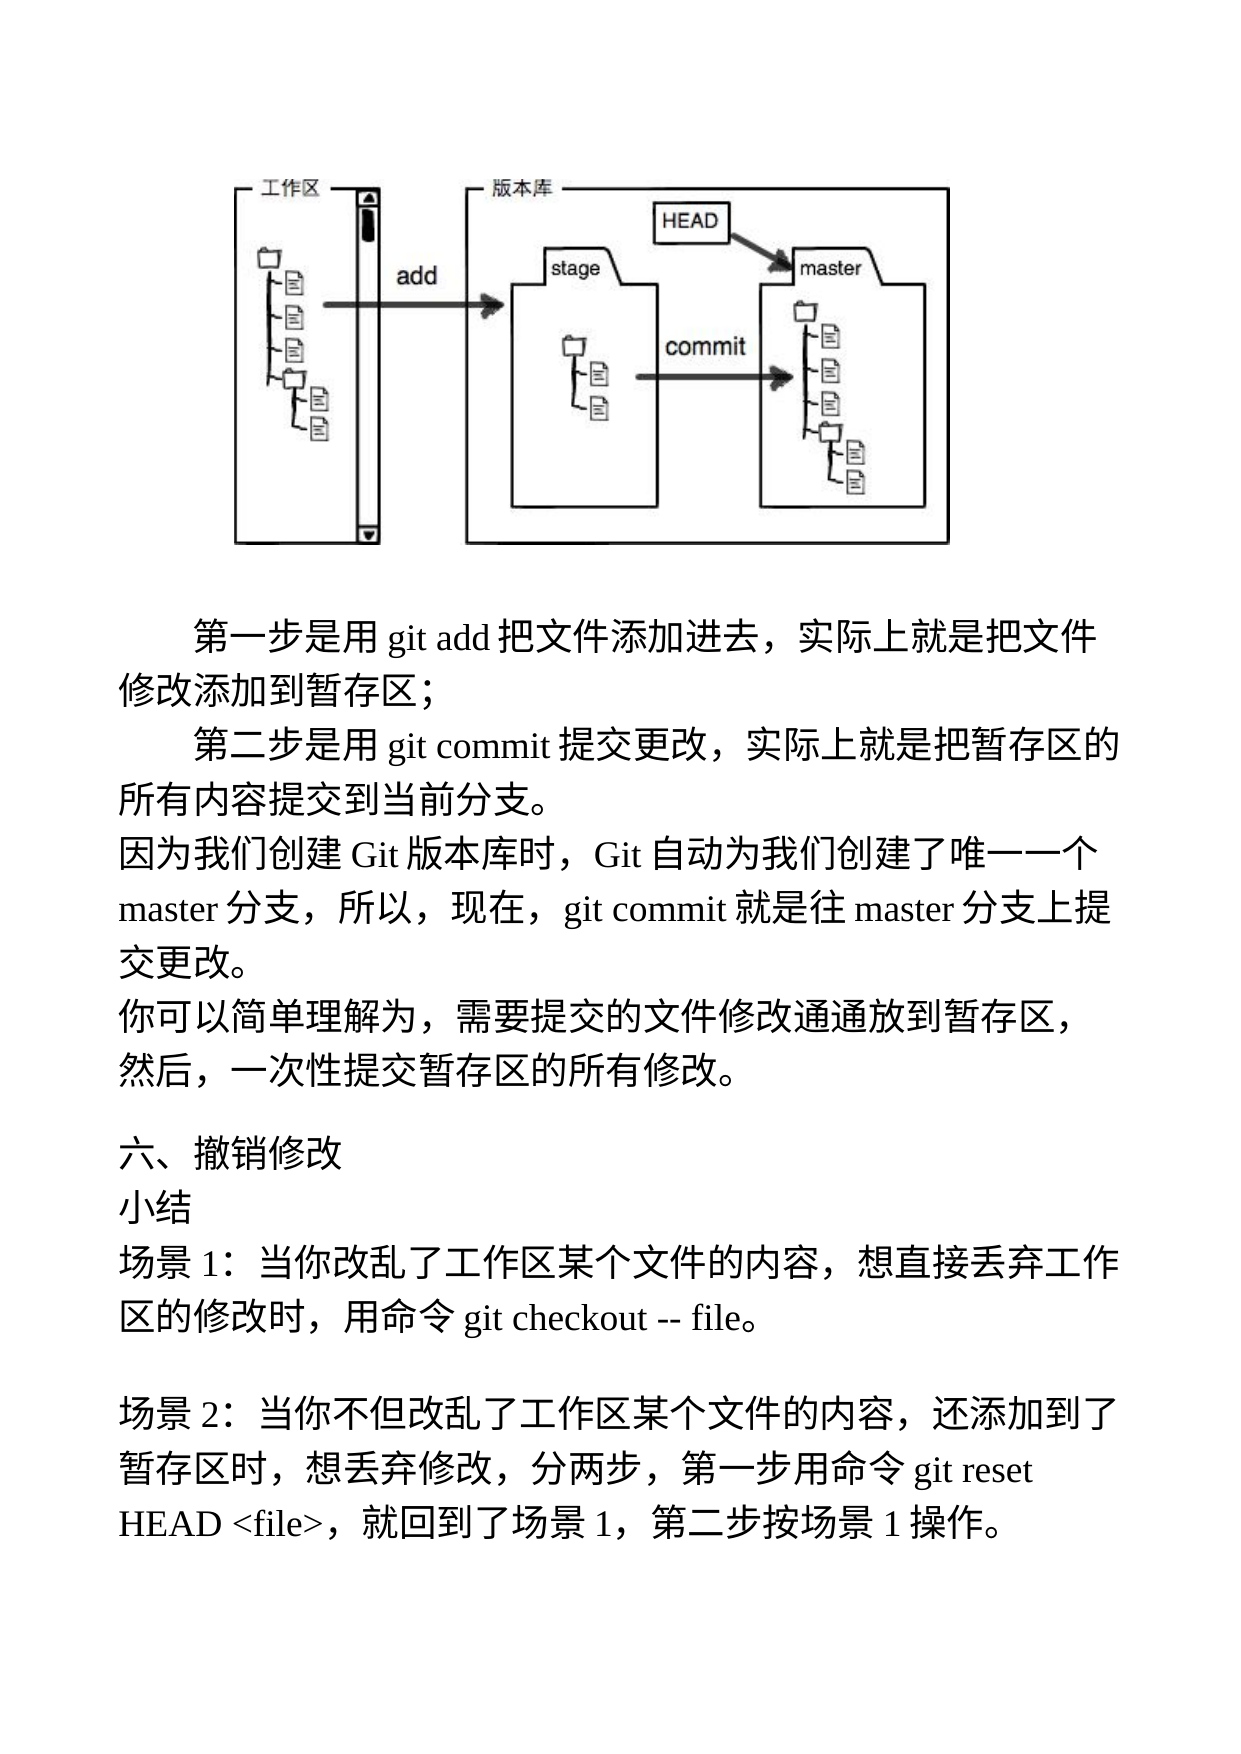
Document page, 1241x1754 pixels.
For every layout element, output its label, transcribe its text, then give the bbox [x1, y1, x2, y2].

text 你可以简单理解为，需要提交的文件修改通通放到暂存区，然后，一次性提交暂存区的所有修改。 [118, 987, 1122, 1095]
text 场景2：当你不但改乱了工作区某个文件的内容，还添加到了暂存区时，想丢弃修改，分两步，第一步用命令git reset HEAD <file>，就回到了场景1，第二步按场景1操作。 [118, 1384, 1122, 1547]
text 第二步是用git commit提交更改，实际上就是把暂存区的所有内容提交到当前分支。 [118, 715, 1122, 824]
text 第一步是用git add把文件添加进去，实际上就是把文件修改添加到暂存区； [118, 607, 1122, 715]
picture [234, 179, 950, 545]
text 小结 [118, 1178, 1122, 1233]
text 因为我们创建Git版本库时，Git自动为我们创建了唯一一个master分支，所以，现在，git commit就是往master分支上提交更改。 [118, 824, 1122, 987]
text 场景1：当你改乱了工作区某个文件的内容，想直接丢弃工作区的修改时，用命令git checkout -- file。 [118, 1233, 1122, 1341]
text 六、撤销修改 [118, 1124, 1122, 1178]
